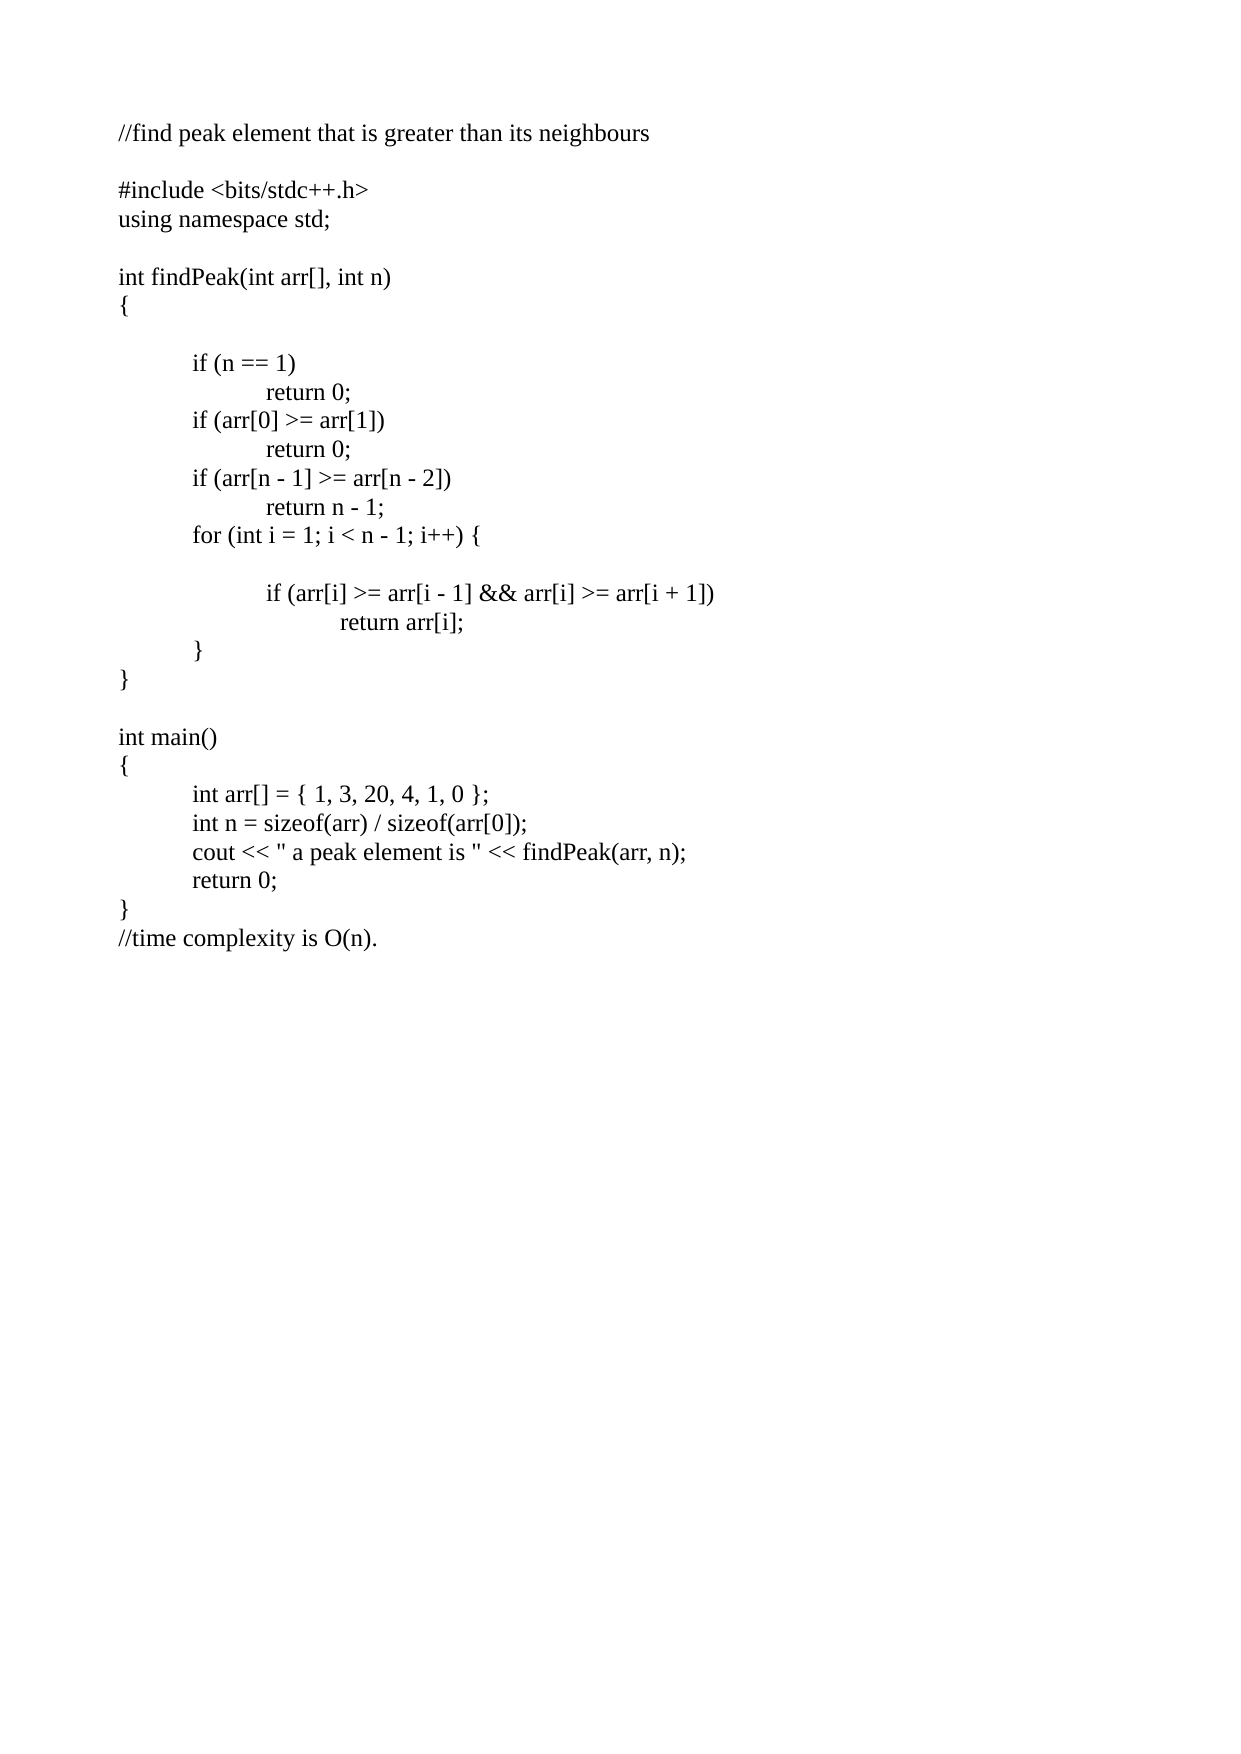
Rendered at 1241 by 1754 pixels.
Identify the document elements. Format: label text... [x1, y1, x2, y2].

text if (arr[i] >= arr[i - 1] && arr[i] >= arr[i + 1]) [118, 578, 1122, 607]
text return 0; [118, 866, 1122, 894]
text for (int i = 1; i < n - 1; i++) { [118, 521, 1122, 549]
text #include <bits/stdc++.h> [118, 176, 1122, 204]
text using namespace std; [118, 204, 1122, 233]
text int arr[] = { 1, 3, 20, 4, 1, 0 }; [118, 779, 1122, 808]
text if (arr[0] >= arr[1]) [118, 406, 1122, 434]
text } [118, 636, 1122, 664]
text int findPeak(int arr[], int n) [118, 262, 1122, 291]
text cout << " a peak element is " << findPeak(arr, n); [118, 837, 1122, 866]
text return arr[i]; [118, 607, 1122, 636]
text //time complexity is O(n). [118, 923, 1122, 952]
text if (arr[n - 1] >= arr[n - 2]) [118, 463, 1122, 492]
text return n - 1; [118, 492, 1122, 521]
text int main() [118, 722, 1122, 751]
text return 0; [118, 434, 1122, 463]
text { [118, 751, 1122, 779]
text return 0; [118, 377, 1122, 406]
text if (n == 1) [118, 348, 1122, 377]
text //find peak element that is greater than its neighbours [118, 118, 1122, 147]
text { [118, 291, 1122, 319]
text } [118, 894, 1122, 923]
text int n = sizeof(arr) / sizeof(arr[0]); [118, 808, 1122, 837]
text } [118, 664, 1122, 693]
